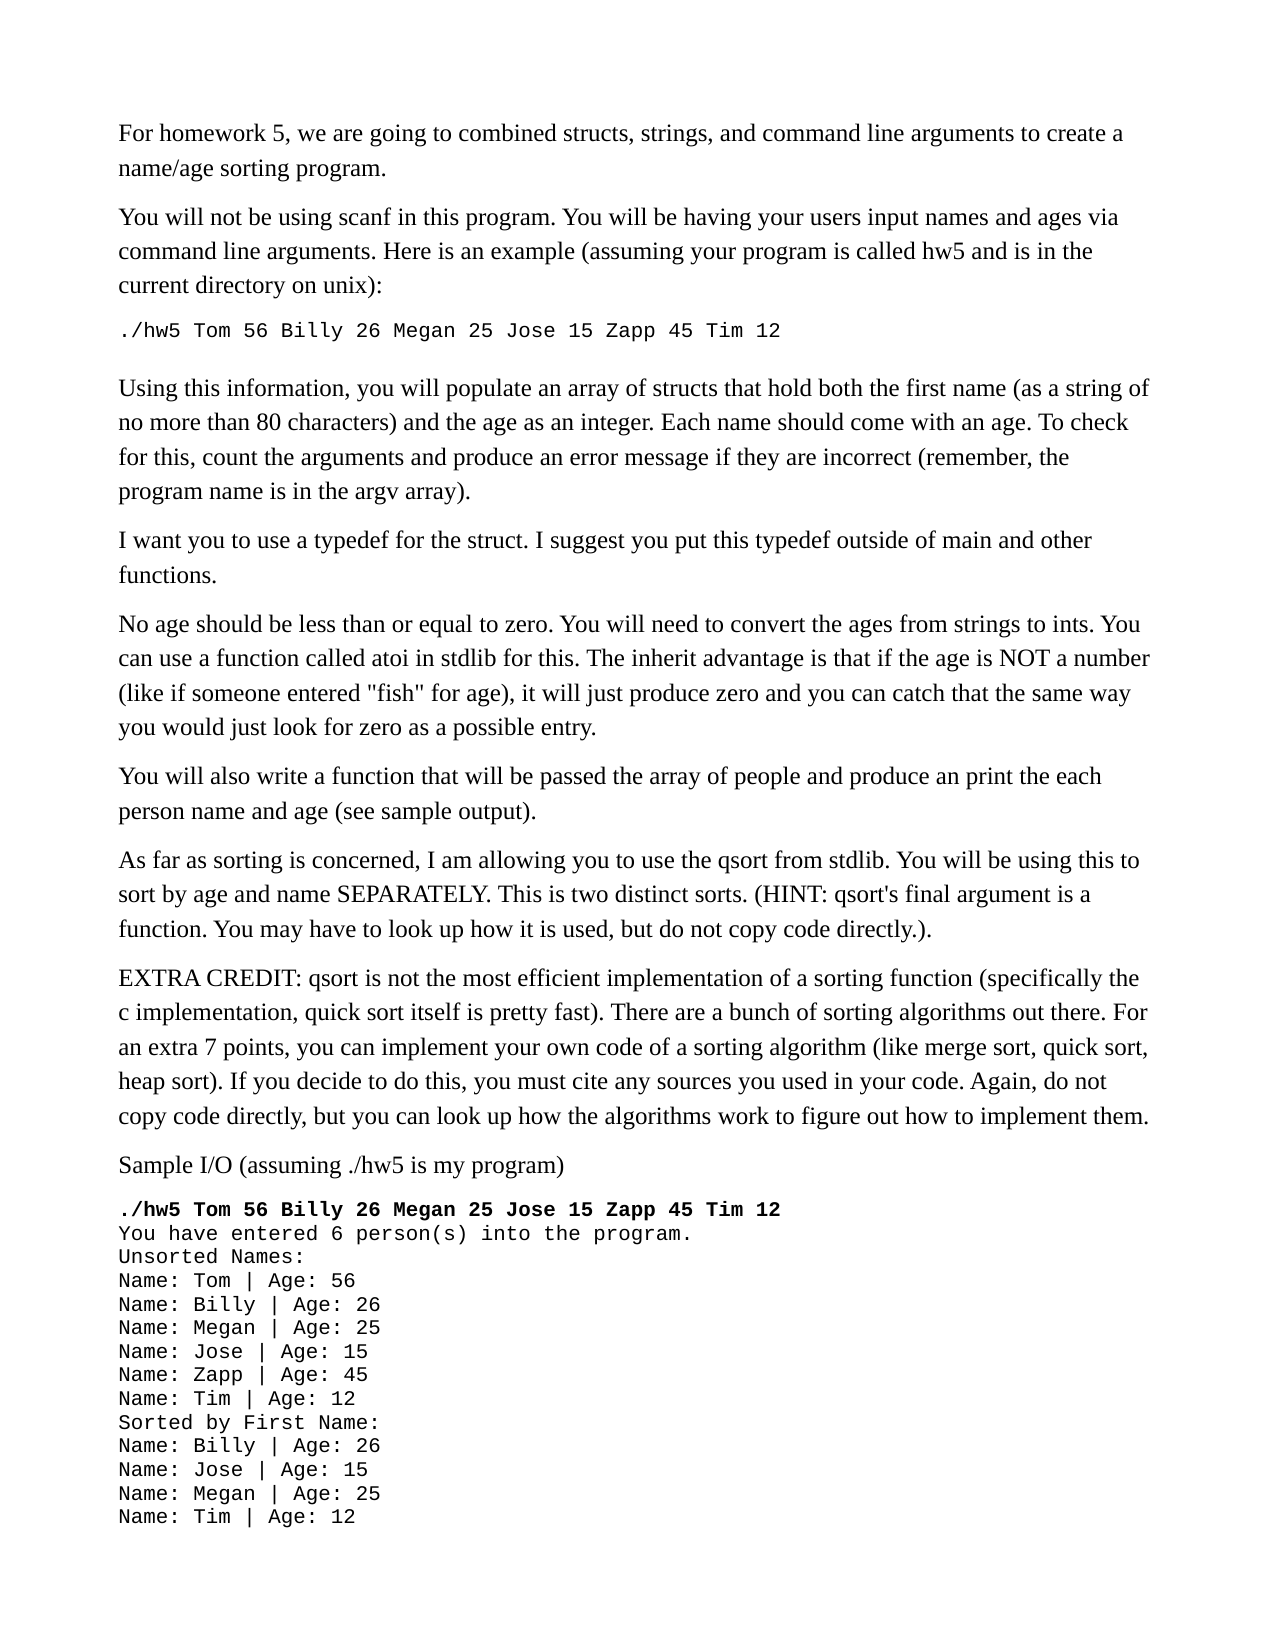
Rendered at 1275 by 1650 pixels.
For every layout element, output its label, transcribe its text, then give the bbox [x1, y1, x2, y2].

text Name: Megan | Age: 25 [118, 1483, 1157, 1506]
text Name: Billy | Age: 26 [118, 1293, 1157, 1317]
text Name: Tim | Age: 12 [118, 1388, 1157, 1412]
text ./hw5 Tom 56 Billy 26 Megan 25 Jose 15 Zapp 45 Tim 12 [118, 320, 1157, 343]
text No age should be less than or equal to zero. You will need to convert the ages from strings to ints. You can use a function called atoi in stdlib for this. The inherit advantage is that if the age is NOT a number (like if someone entered "fish" for age), it will just produce zero and you can catch that the same way you would just look for zero as a possible entry. [118, 609, 1157, 741]
text Name: Tom | Age: 56 [118, 1270, 1157, 1293]
text ./hw5 Tom 56 Billy 26 Megan 25 Jose 15 Zapp 45 Tim 12 [118, 1199, 1157, 1223]
text For homework 5, we are going to combined structs, strings, and command line arguments to create a name/age sorting program. [118, 118, 1157, 181]
text You have entered 6 person(s) into the program. [118, 1223, 1157, 1246]
text Name: Megan | Age: 25 [118, 1317, 1157, 1341]
text You will also write a function that will be passed the array of people and produce an print the each person name and age (see sample output). [118, 761, 1157, 824]
text Name: Tim | Age: 12 [118, 1506, 1157, 1530]
text You will not be using scanf in this program. You will be having your users input names and ages via command line arguments. Here is an example (assuming your program is called hw5 and is in the current directory on unix): [118, 202, 1157, 299]
text Name: Jose | Age: 15 [118, 1459, 1157, 1483]
text Name: Billy | Age: 26 [118, 1435, 1157, 1459]
text Sample I/O (assuming ./hw5 is my program) [118, 1150, 1157, 1179]
text Name: Jose | Age: 15 [118, 1341, 1157, 1364]
text Name: Zapp | Age: 45 [118, 1364, 1157, 1388]
text Sorted by First Name: [118, 1412, 1157, 1435]
text EXTRA CREDIT: qsort is not the most efficient implementation of a sorting function (specifically the c implementation, quick sort itself is pretty fast). There are a bunch of sorting algorithms out there. For an extra 7 points, you can implement your own code of a sorting algorithm (like merge sort, quick sort, heap sort). If you decide to do this, you must cite any sources you used in your code. Again, do not copy code directly, but you can look up how the algorithms work to figure out how to implement them. [118, 963, 1157, 1129]
text As far as sorting is concerned, I am allowing you to use the qsort from stdlib. You will be using this to sort by age and name SEPARATELY. This is two distinct sorts. (HINT: qsort's final argument is a function. You may have to look up how it is used, but do not copy code directly.). [118, 845, 1157, 943]
text I want you to use a typedef for the struct. I suggest you put this typedef outside of main and other functions. [118, 525, 1157, 588]
text Unsorted Names: [118, 1246, 1157, 1270]
text Using this information, you will populate an array of structs that hold both the first name (as a string of no more than 80 characters) and the age as an integer. Each name should come with an age. To check for this, count the arguments and produce an error message if they are incorrect (remember, the program name is in the argv array). [118, 373, 1157, 505]
